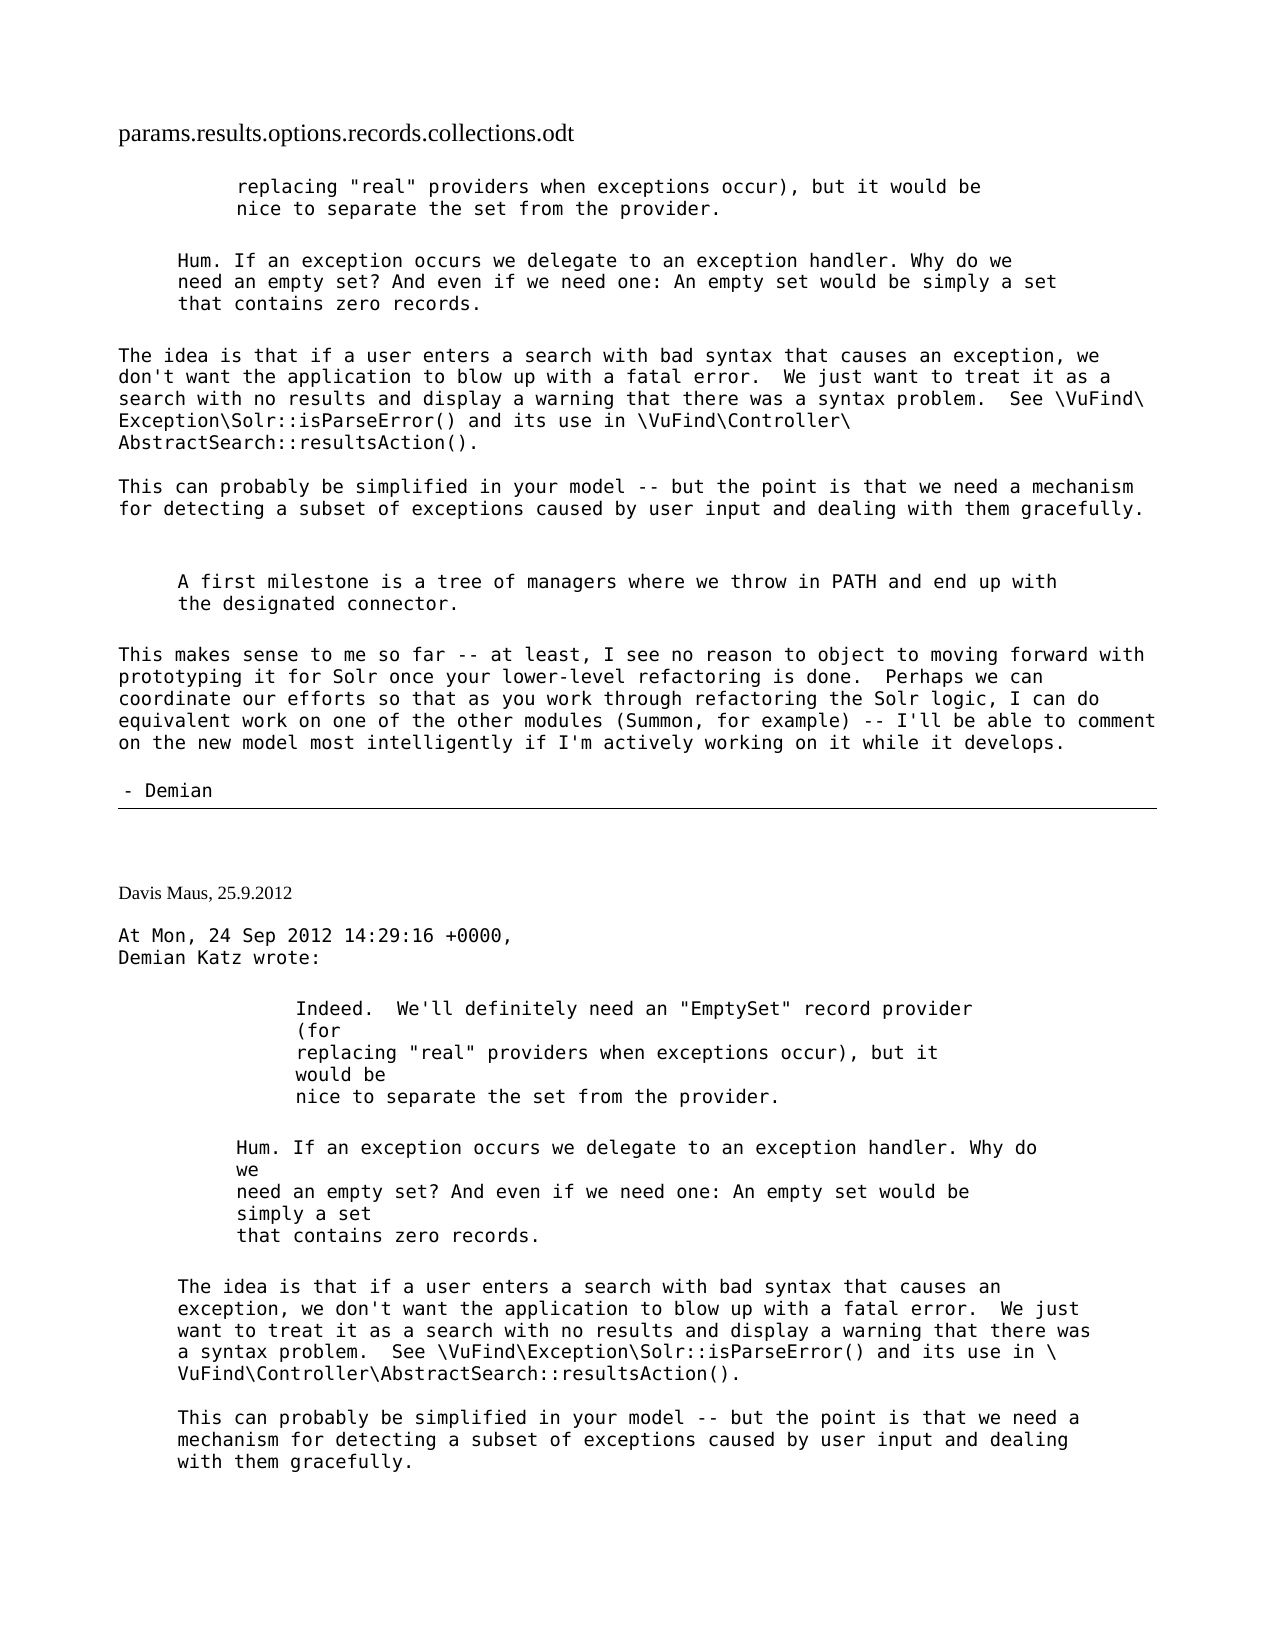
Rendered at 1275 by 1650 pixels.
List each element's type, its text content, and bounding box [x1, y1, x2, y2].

text the designated connector. [177, 593, 1098, 615]
text nice to separate the set from the provider. [295, 1086, 980, 1108]
text nice to separate the set from the provider. [236, 198, 1039, 220]
text This makes sense to me so far -- at least, I see no reason to object to moving forward with prototyping it for Solr once your lower-level refactoring is done. Perhaps we can coordinate our efforts so that as you work through refactoring the Solr logic, I can do equivalent work on one of the other modules (Summon, for example) -- I'll be able to comment on the new model most intelligently if I'm actively working on it while it develops. [118, 644, 1157, 754]
text This can probably be simplified in your model -- but the point is that we need a mechanism for detecting a subset of exceptions caused by user input and dealing with them gracefully. [177, 1407, 1098, 1473]
text replacing "real" providers when exceptions occur), but it would be [236, 176, 1039, 198]
text Hum. If an exception occurs we delegate to an exception handler. Why do we [177, 249, 1098, 271]
text Davis Maus, 25.9.2012 [118, 882, 1157, 903]
text Indeed. We'll definitely need an "EmptySet" record provider (for [295, 998, 980, 1042]
text This can probably be simplified in your model -- but the point is that we need a mechanism for detecting a subset of exceptions caused by user input and dealing with them gracefully. [118, 476, 1157, 520]
text At Mon, 24 Sep 2012 14:29:16 +0000, [118, 925, 1157, 947]
text Hum. If an exception occurs we delegate to an exception handler. Why do we [236, 1137, 1039, 1181]
text - Demian [118, 776, 1157, 808]
text that contains zero records. [177, 293, 1098, 315]
text need an empty set? And even if we need one: An empty set would be simply a set [177, 271, 1098, 293]
text A first milestone is a tree of managers where we throw in PATH and end up with [177, 571, 1098, 593]
text The idea is that if a user enters a search with bad syntax that causes an exception, we don't want the application to blow up with a fatal error. We just want to treat it as a search with no results and display a warning that there was a syntax problem. See \VuFind\Exception\Solr::isParseError() and its use in \VuFind\Controller\AbstractSearch::resultsAction(). [177, 1276, 1098, 1385]
text The idea is that if a user enters a search with bad syntax that causes an exception, we don't want the application to blow up with a fatal error. We just want to treat it as a search with no results and display a warning that there was a syntax problem. See \VuFind\Exception\Solr::isParseError() and its use in \VuFind\Controller\AbstractSearch::resultsAction(). [118, 345, 1157, 454]
text Demian Katz wrote: [118, 947, 1157, 969]
text replacing "real" providers when exceptions occur), but it would be [295, 1042, 980, 1086]
text need an empty set? And even if we need one: An empty set would be simply a set [236, 1181, 1039, 1224]
text that contains zero records. [236, 1224, 1039, 1246]
